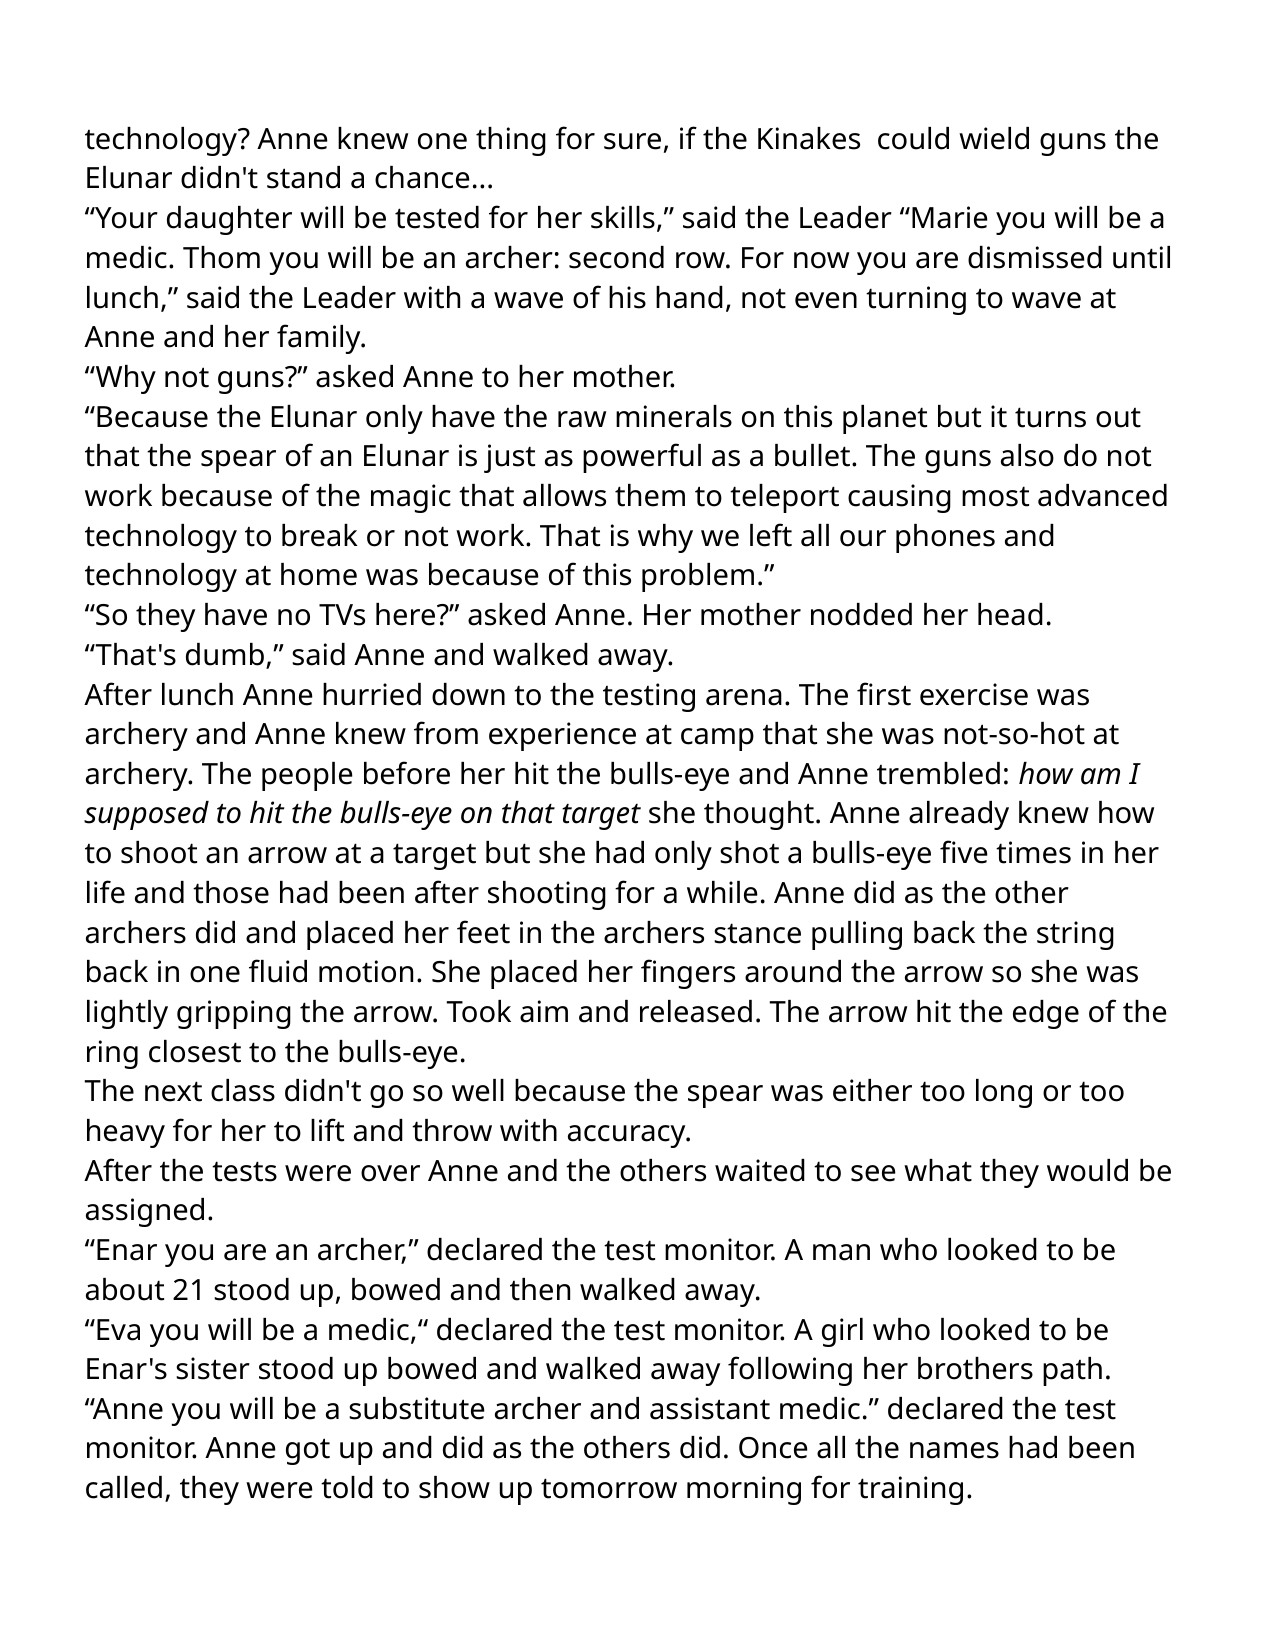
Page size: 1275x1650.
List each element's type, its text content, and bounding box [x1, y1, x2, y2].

text “Your daughter will be tested for her skills,” said the Leader “Marie you will be a medic. Thom you will be an archer: second row. For now you are dismissed until lunch,” said the Leader with a wave of his hand, not even turning to wave at Anne and her family. [84, 197, 1177, 356]
text “Enar you are an archer,” declared the test monitor. A man who looked to be about 21 stood up, bowed and then walked away. [84, 1229, 1177, 1309]
text The next class didn't go so well because the spear was either too long or too heavy for her to lift and throw with accuracy. [84, 1071, 1177, 1150]
text “Why not guns?” asked Anne to her mother. [84, 356, 1177, 396]
text technology? Anne knew one thing for sure, if the Kinakes could wield guns the Elunar didn't stand a chance... [84, 118, 1177, 197]
text “Because the Elunar only have the raw minerals on this planet but it turns out that the spear of an Elunar is just as powerful as a bullet. The guns also do not work because of the magic that allows them to teleport causing most advanced technology to break or not work. That is why we left all our phones and technology at home was because of this problem.” [84, 396, 1177, 594]
text After lunch Anne hurried down to the testing arena. The first exercise was archery and Anne knew from experience at camp that she was not-so-hot at archery. The people before her hit the bulls-eye and Anne trembled: how am I supposed to hit the bulls-eye on that target she thought. Anne already knew how to shoot an arrow at a target but she had only shot a bulls-eye five times in her life and those had been after shooting for a while. Anne did as the other archers did and placed her feet in the archers stance pulling back the string back in one fluid motion. She placed her fingers around the arrow so she was lightly gripping the arrow. Took aim and released. The arrow hit the edge of the ring closest to the bulls-eye. [84, 674, 1177, 1071]
text “That's dumb,” said Anne and walked away. [84, 634, 1177, 674]
text “So they have no TVs here?” asked Anne. Her mother nodded her head. [84, 594, 1177, 634]
text After the tests were over Anne and the others waited to see what they would be assigned. [84, 1150, 1177, 1229]
text “Anne you will be a substitute archer and assistant medic.” declared the test monitor. Anne got up and did as the others did. Once all the names had been called, they were told to show up tomorrow morning for training. [84, 1388, 1177, 1507]
text “Eva you will be a medic,“ declared the test monitor. A girl who looked to be Enar's sister stood up bowed and walked away following her brothers path. [84, 1309, 1177, 1388]
